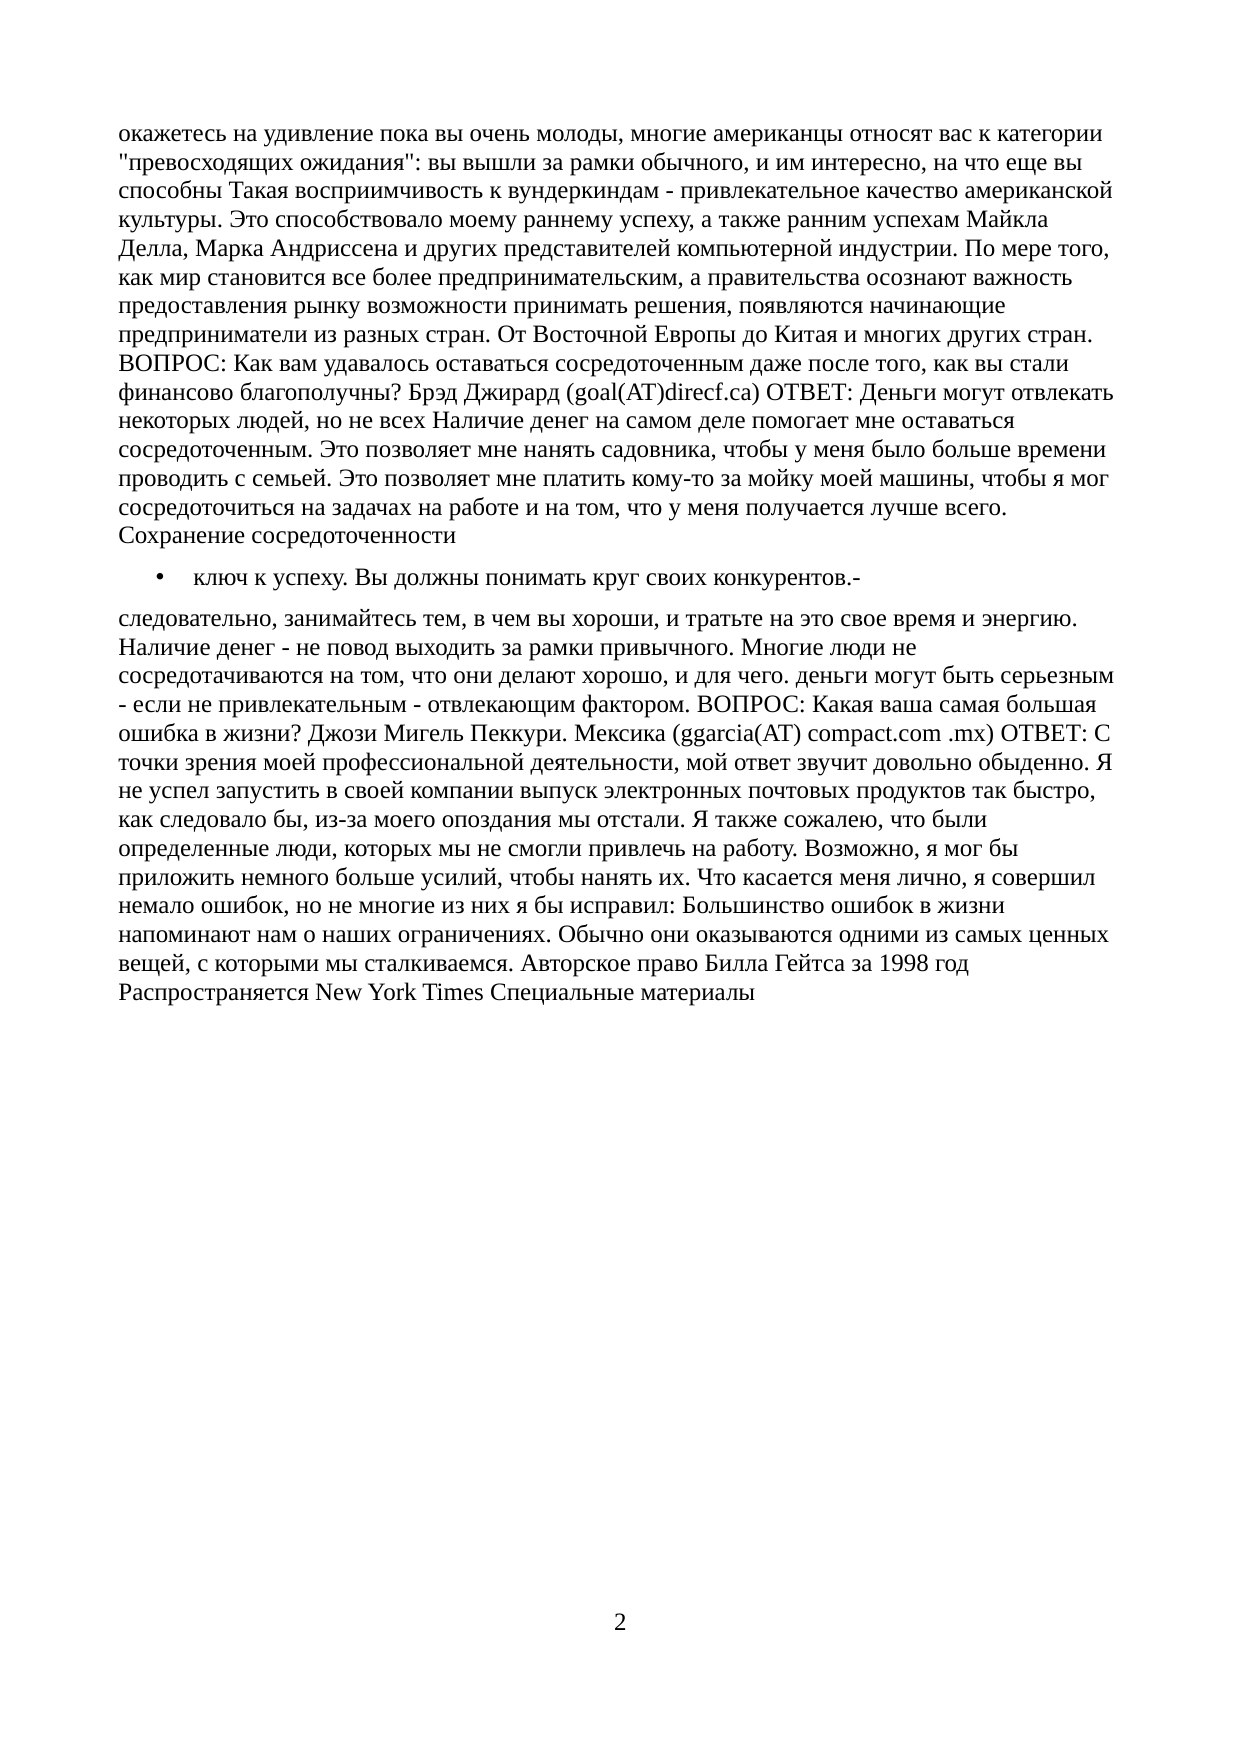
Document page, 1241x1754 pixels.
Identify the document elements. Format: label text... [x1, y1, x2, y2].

text окажетесь на удивление пока вы очень молоды, многие американцы относят вас к категории "превосходящих ожидания": вы вышли за рамки обычного, и им интересно, на что еще вы способны Такая восприимчивость к вундеркиндам - привлекательное качество американской культуры. Это способствовало моему раннему успеху, а также ранним успехам Майкла Делла, Марка Андриссена и других представителей компьютерной индустрии. По мере того, как мир становится все более предпринимательским, а правительства осознают важность предоставления рынку возможности принимать решения, появляются начинающие предприниматели из разных стран. От Восточной Европы до Китая и многих других стран. ВОПРОС: Как вам удавалось оставаться сосредоточенным даже после того, как вы стали финансово благополучны? Брэд Джирард (goal(AT)direcf.ca) ОТВЕТ: Деньги могут отвлекать некоторых людей, но не всех Наличие денег на самом деле помогает мне оставаться сосредоточенным. Это позволяет мне нанять садовника, чтобы у меня было больше времени проводить с семьей. Это позволяет мне платить кому-то за мойку моей машины, чтобы я мог сосредоточиться на задачах на работе и на том, что у меня получается лучше всего. Сохранение сосредоточенности [118, 118, 1122, 549]
text следовательно, занимайтесь тем, в чем вы хороши, и тратьте на это свое время и энергию. Наличие денег - не повод выходить за рамки привычного. Многие люди не сосредотачиваются на том, что они делают хорошо, и для чего. деньги могут быть серьезным - если не привлекательным - отвлекающим фактором. ВОПРОС: Какая ваша самая большая ошибка в жизни? Джози Мигель Пеккури. Мексика (ggarcia(AT) compact.com .mx) ОТВЕТ: С точки зрения моей профессиональной деятельности, мой ответ звучит довольно обыденно. Я не успел запустить в своей компании выпуск электронных почтовых продуктов так быстро, как следовало бы, из-за моего опоздания мы отстали. Я также сожалею, что были определенные люди, которых мы не смогли привлечь на работу. Возможно, я мог бы приложить немного больше усилий, чтобы нанять их. Что касается меня лично, я совершил немало ошибок, но не многие из них я бы исправил: Большинство ошибок в жизни напоминают нам о наших ограничениях. Обычно они оказываются одними из самых ценных вещей, с которыми мы сталкиваемся. Авторское право Билла Гейтса за 1998 год Распространяется New York Times Специальные материалы [118, 603, 1122, 1006]
list ключ к успеху. Вы должны понимать круг своих конкурентов.- [156, 562, 1122, 591]
